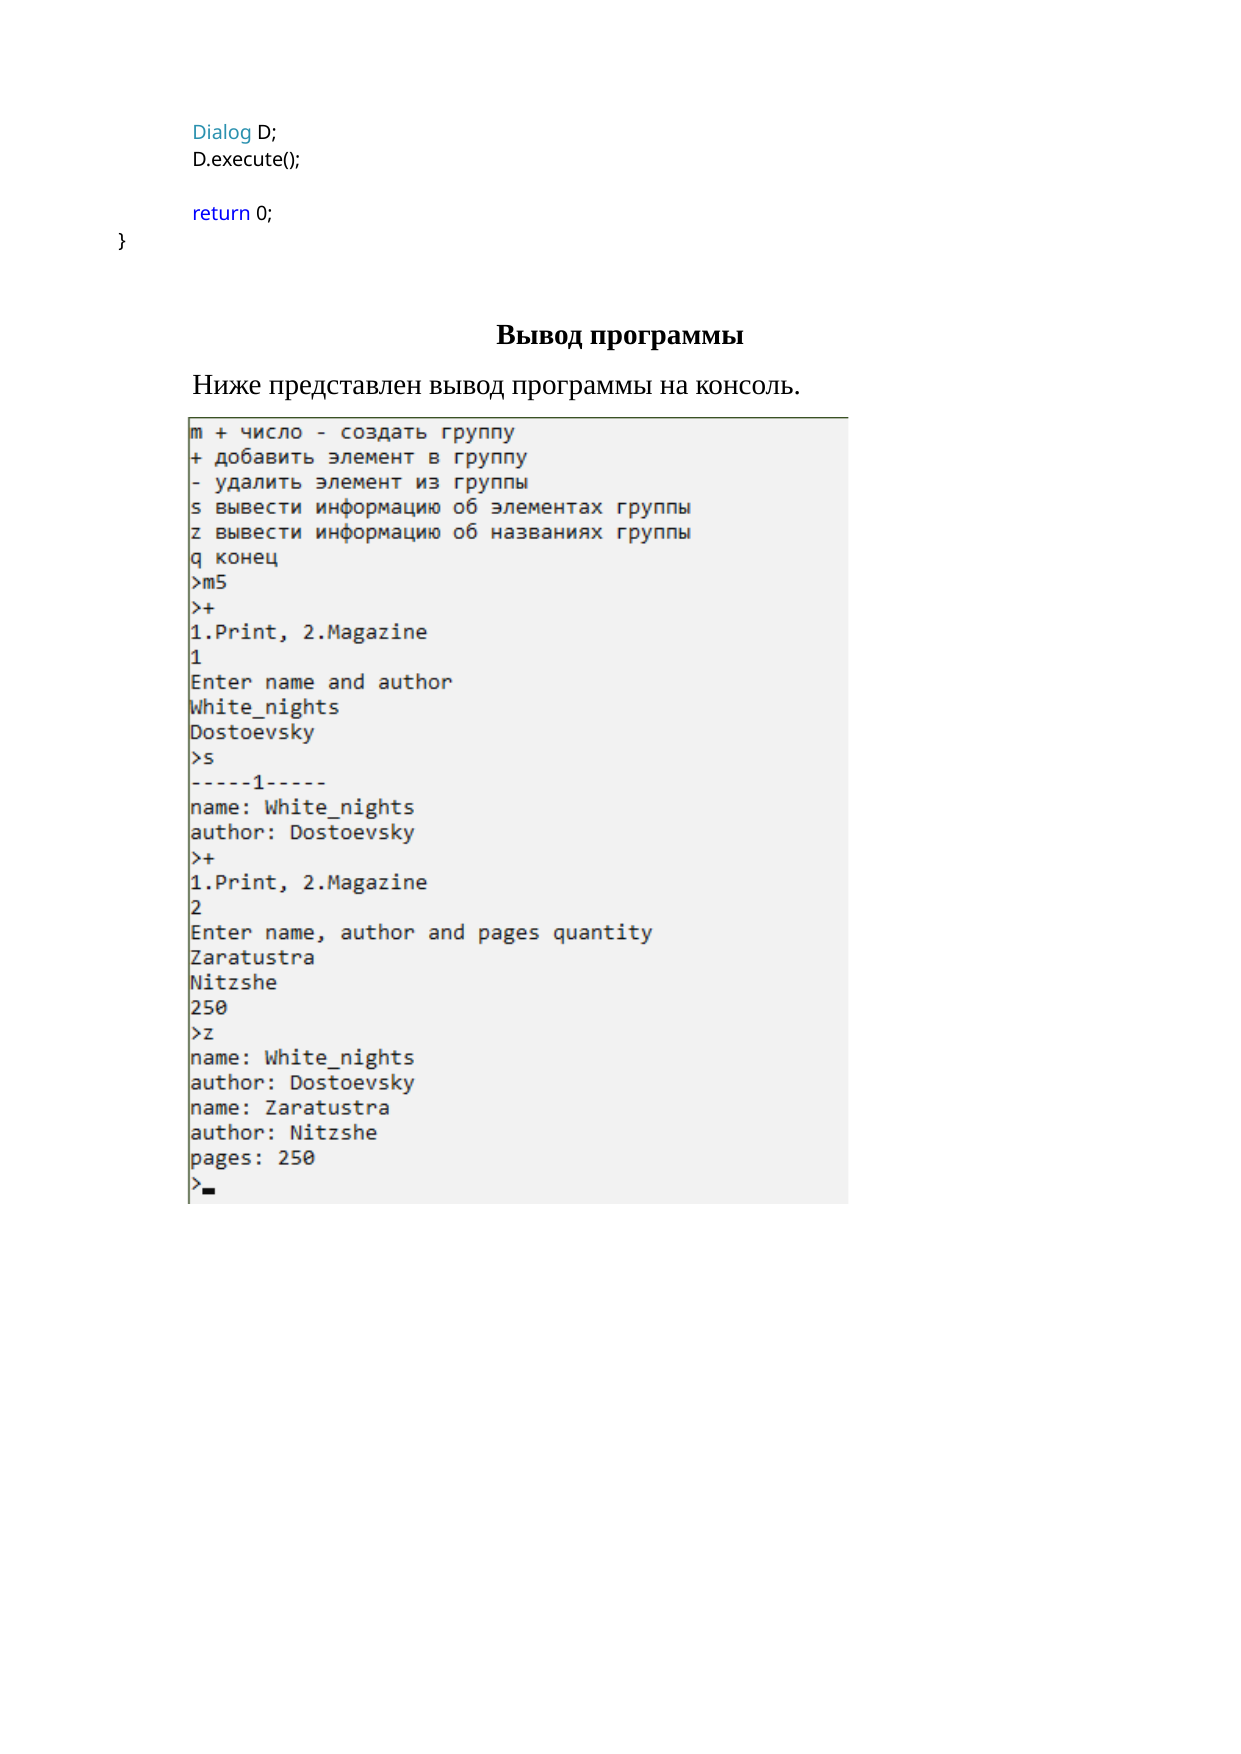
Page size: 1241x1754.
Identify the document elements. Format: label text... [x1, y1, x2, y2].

text Ниже представлен вывод программы на консоль. [118, 367, 1122, 401]
text D.execute(); [118, 145, 1122, 172]
text Вывод программы [118, 317, 1122, 350]
text return 0; [118, 199, 1122, 226]
text } [118, 226, 1122, 253]
picture [187, 417, 849, 1204]
text Dialog D; [118, 118, 1122, 145]
